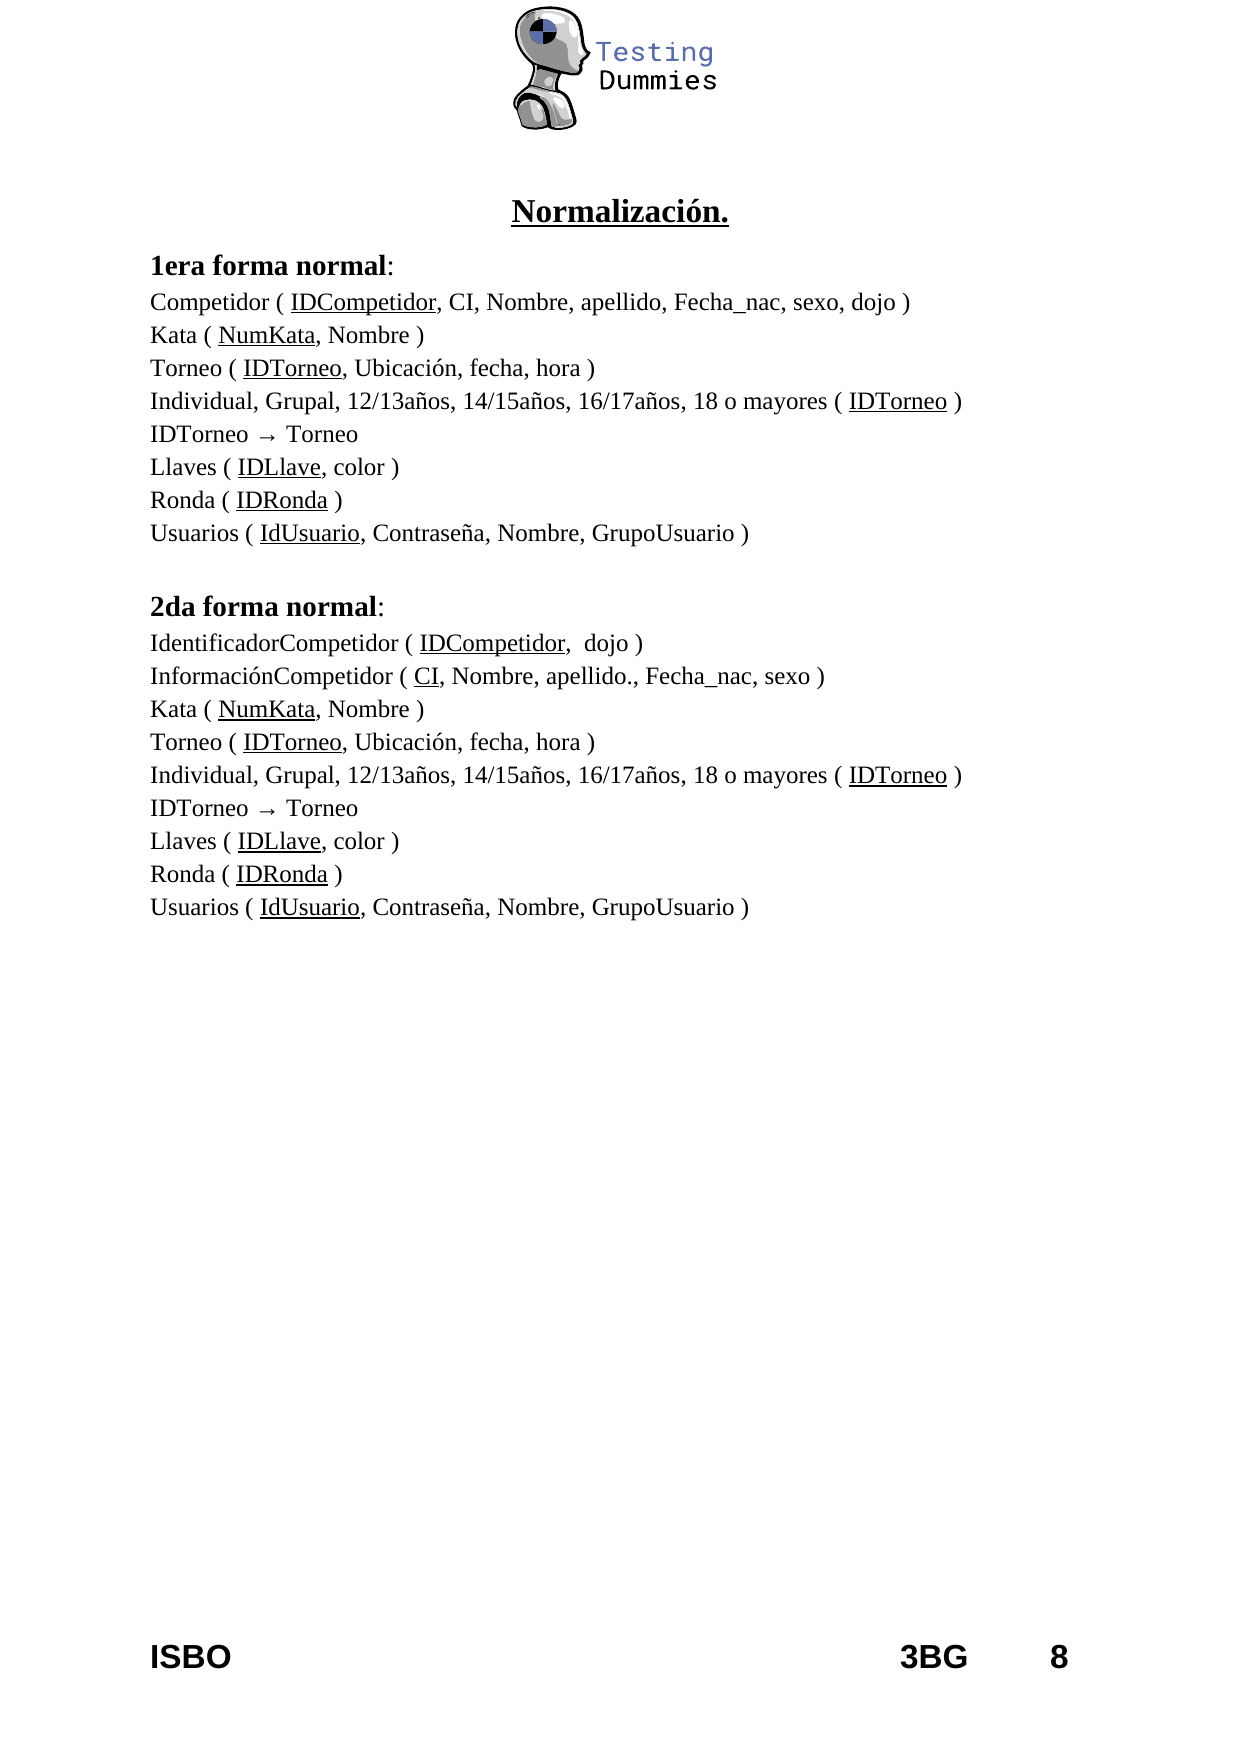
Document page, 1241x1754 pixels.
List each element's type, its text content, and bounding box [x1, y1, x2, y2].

text Torneo ( IDTorneo, Ubicación, fecha, hora ) [150, 353, 1090, 382]
text Kata ( NumKata, Nombre ) [150, 694, 1090, 723]
text Torneo ( IDTorneo, Ubicación, fecha, hora ) [150, 727, 1090, 756]
text InformaciónCompetidor ( CI, Nombre, apellido., Fecha_nac, sexo ) [150, 661, 1090, 690]
text IDTorneo → Torneo [150, 793, 1090, 822]
text 2da forma normal: [150, 589, 1090, 623]
text Individual, Grupal, 12/13años, 14/15años, 16/17años, 18 o mayores ( IDTorneo ) [150, 760, 1090, 789]
text 1era forma normal: [150, 248, 1090, 282]
text Competidor ( IDCompetidor, CI, Nombre, apellido, Fecha_nac, sexo, dojo ) [150, 287, 1090, 316]
text IdentificadorCompetidor ( IDCompetidor, dojo ) [150, 628, 1090, 657]
text Usuarios ( IdUsuario, Contraseña, Nombre, GrupoUsuario ) [150, 892, 1090, 921]
text Individual, Grupal, 12/13años, 14/15años, 16/17años, 18 o mayores ( IDTorneo ) [150, 386, 1090, 414]
text IDTorneo → Torneo [150, 419, 1090, 448]
text Usuarios ( IdUsuario, Contraseña, Nombre, GrupoUsuario ) [150, 518, 1090, 547]
text Llaves ( IDLlave, color ) [150, 826, 1090, 855]
text Kata ( NumKata, Nombre ) [150, 320, 1090, 348]
text Ronda ( IDRonda ) [150, 859, 1090, 888]
text Llaves ( IDLlave, color ) [150, 452, 1090, 481]
subtitle Normalización. [150, 192, 1090, 230]
text Ronda ( IDRonda ) [150, 485, 1090, 514]
